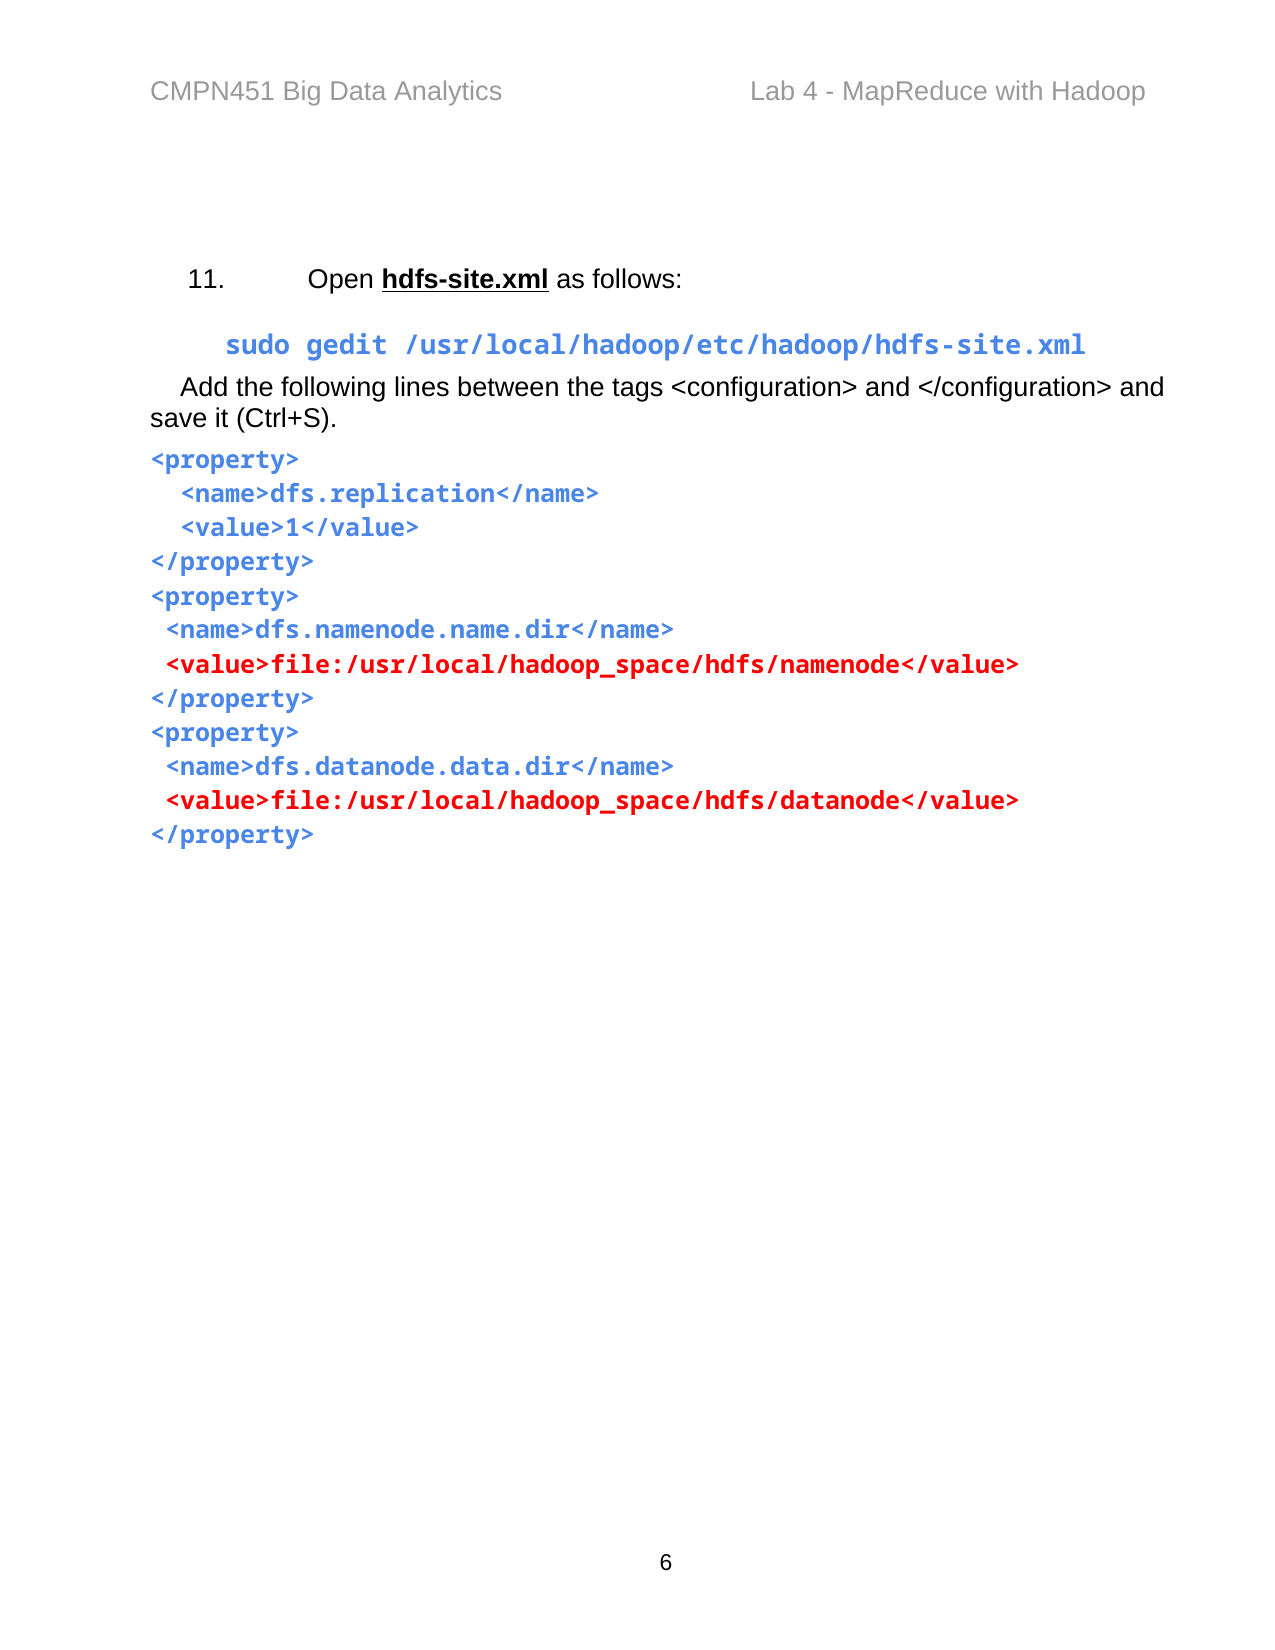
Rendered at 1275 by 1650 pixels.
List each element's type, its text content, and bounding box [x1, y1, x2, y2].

text <name>dfs.namenode.name.dir</name> [150, 612, 1181, 646]
text <value>1</value> [150, 510, 1181, 544]
text </property> [150, 680, 1181, 714]
text <name>dfs.replication</name> [150, 476, 1181, 510]
text <property> [150, 714, 1181, 748]
text <name>dfs.datanode.data.dir</name> [150, 748, 1181, 782]
text </property> [150, 817, 1181, 851]
text <property> [150, 442, 1181, 476]
text <property> [150, 578, 1181, 612]
text sudo gedit /usr/local/hadoop/etc/hadoop/hdfs-site.xml [225, 326, 1181, 363]
text <value>file:/usr/local/hadoop_space/hdfs/datanode</value> [150, 782, 1181, 817]
text </property> [150, 544, 1181, 578]
text Add the following lines between the tags <configuration> and </configuration> and save it (Ctrl+S). [150, 371, 1181, 433]
list Open hdfs-site.xml as follows: [187, 263, 1181, 294]
text <value>file:/usr/local/hadoop_space/hdfs/namenode</value> [150, 646, 1181, 680]
